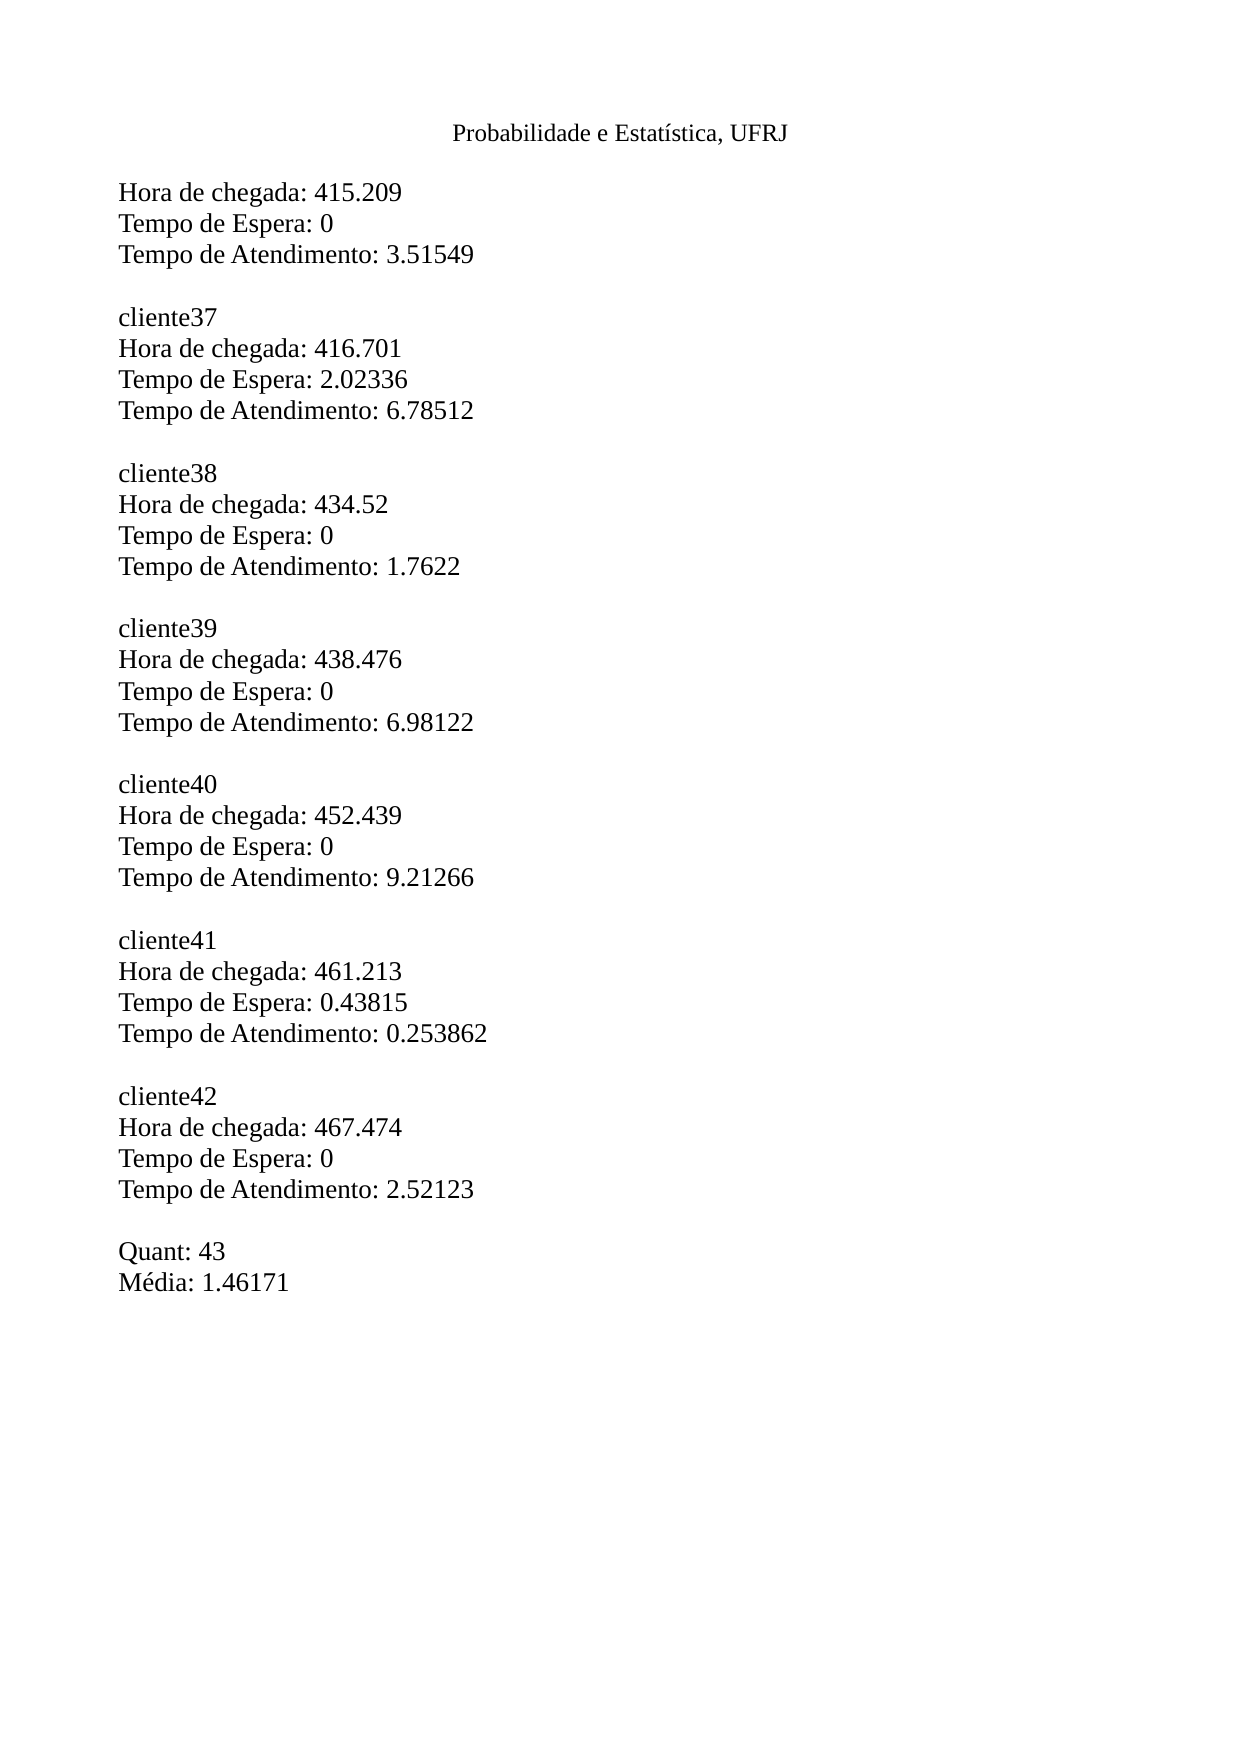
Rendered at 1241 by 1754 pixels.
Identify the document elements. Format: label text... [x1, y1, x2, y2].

text Tempo de Atendimento: 6.78512 [118, 394, 1122, 426]
text Tempo de Espera: 0 [118, 519, 1122, 550]
text Tempo de Espera: 0 [118, 830, 1122, 862]
text Hora de chegada: 415.209 [118, 176, 1122, 207]
text Tempo de Atendimento: 6.98122 [118, 706, 1122, 737]
text Tempo de Espera: 0 [118, 207, 1122, 239]
text Tempo de Espera: 0.43815 [118, 986, 1122, 1017]
text Tempo de Atendimento: 0.253862 [118, 1017, 1122, 1048]
text Quant: 43 [118, 1235, 1122, 1266]
text Hora de chegada: 467.474 [118, 1111, 1122, 1142]
text cliente39 [118, 612, 1122, 643]
text Tempo de Atendimento: 3.51549 [118, 239, 1122, 270]
text Tempo de Espera: 2.02336 [118, 363, 1122, 394]
text Hora de chegada: 452.439 [118, 799, 1122, 830]
text Tempo de Espera: 0 [118, 675, 1122, 706]
text cliente37 [118, 301, 1122, 332]
text Hora de chegada: 416.701 [118, 332, 1122, 363]
text Hora de chegada: 434.52 [118, 488, 1122, 519]
text Hora de chegada: 438.476 [118, 643, 1122, 675]
text Tempo de Atendimento: 9.21266 [118, 862, 1122, 893]
text Hora de chegada: 461.213 [118, 955, 1122, 986]
text cliente41 [118, 924, 1122, 955]
text cliente42 [118, 1079, 1122, 1111]
text Média: 1.46171 [118, 1266, 1122, 1298]
text cliente38 [118, 457, 1122, 488]
text cliente40 [118, 768, 1122, 799]
text Tempo de Atendimento: 1.7622 [118, 550, 1122, 581]
text Tempo de Atendimento: 2.52123 [118, 1173, 1122, 1204]
text Tempo de Espera: 0 [118, 1142, 1122, 1173]
